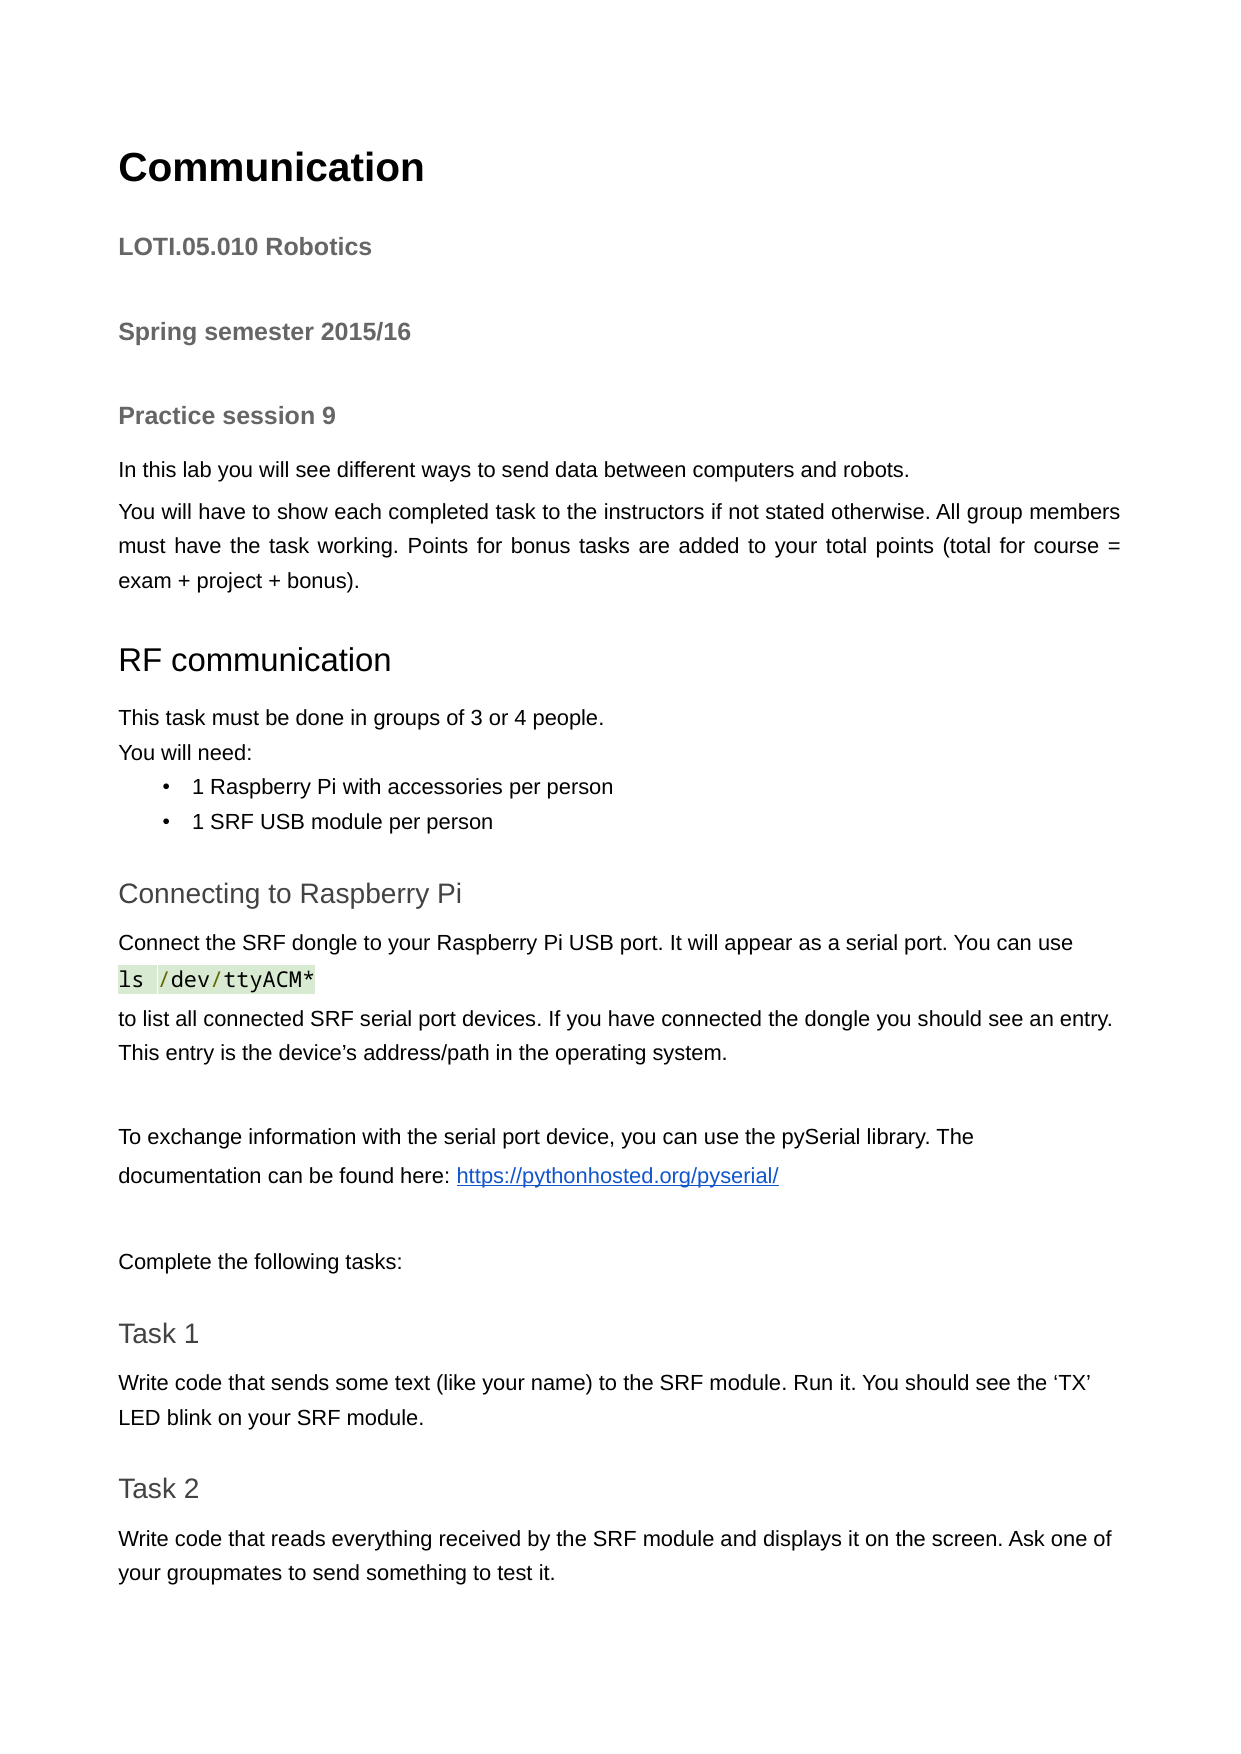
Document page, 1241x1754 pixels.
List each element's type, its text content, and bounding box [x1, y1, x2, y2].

text Connect the SRF dongle to your Raspberry Pi USB port. It will appear as a serial port. You can use [118, 930, 1122, 955]
subtitle Practice session 9 [118, 401, 1122, 430]
text to list all connected SRF serial port devices. If you have connected the dongle you should see an entry. This entry is the device’s address/path in the operating system. [118, 1006, 1122, 1065]
subtitle Spring semester 2015/16 [118, 316, 1122, 345]
text You will need: [118, 739, 1122, 764]
text In this lab you will see different ways to send data between computers and robots. [118, 457, 1122, 482]
subtitle Connecting to Raspberry Pi [118, 877, 1122, 909]
subtitle Communication [118, 143, 1122, 190]
subtitle LOTI.05.010 Robotics [118, 232, 1122, 260]
text Write code that reads everything received by the SRF module and displays it on the screen. Ask one of your groupmates to send something to test it. [118, 1525, 1122, 1585]
text Write code that sends some text (like your name) to the SRF module. Run it. You should see the ‘TX’ LED blink on your SRF module. [118, 1370, 1122, 1429]
subtitle Task 2 [118, 1472, 1122, 1505]
text You will have to show each completed task to the instructors if not stated otherwise. All group members must have the task working. Points for bonus tasks are added to your total points (total for course = exam + project + bonus). [118, 499, 1122, 593]
subtitle RF communication [118, 640, 1122, 678]
subtitle Task 1 [118, 1317, 1122, 1349]
list 1 Raspberry Pi with accessories per person [162, 774, 1122, 799]
text To exchange information with the serial port device, you can use the pySerial library. The documentation can be found here: https://pythonhosted.org/pyserial/ [118, 1124, 1122, 1189]
text Complete the following tasks: [118, 1249, 1122, 1274]
list 1 SRF USB module per person [162, 809, 1122, 834]
text This task must be done in groups of 3 or 4 people. [118, 705, 1122, 730]
text ls /dev/ttyACM* [118, 964, 1122, 994]
